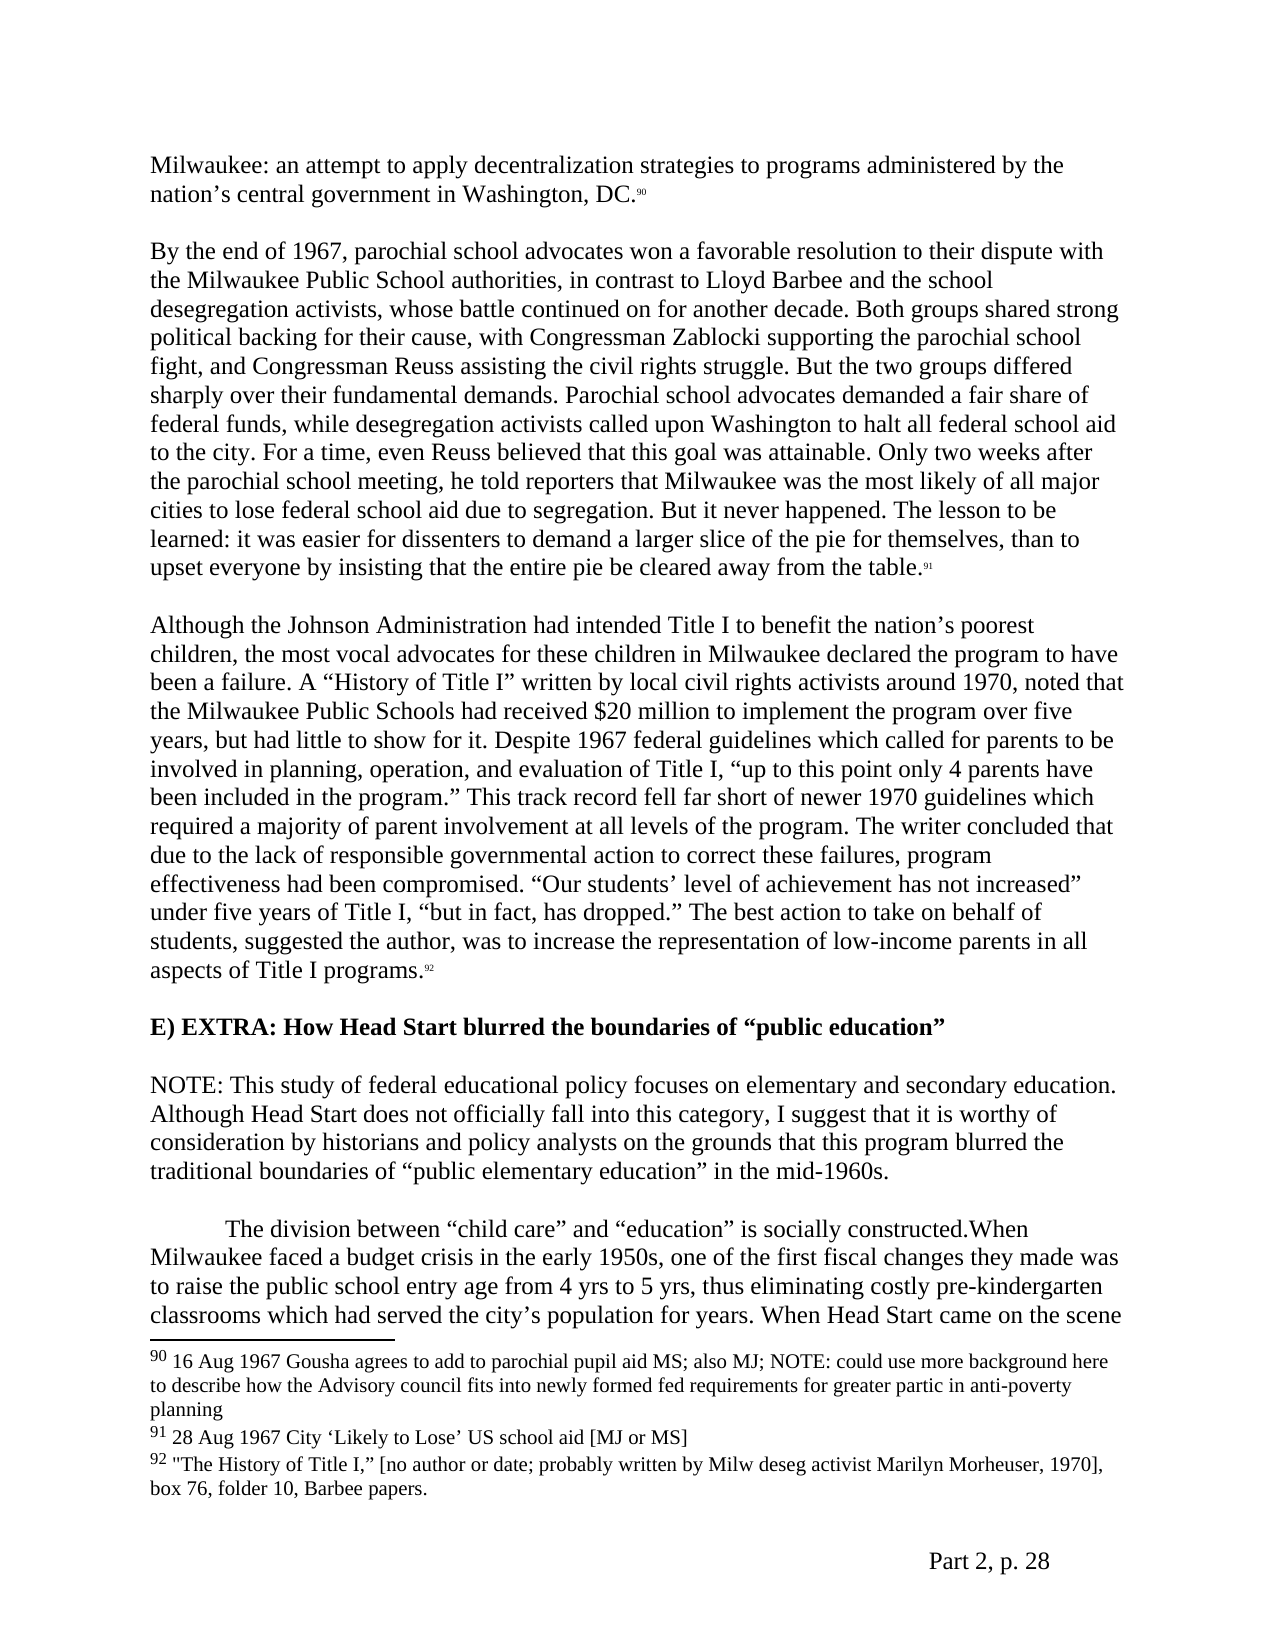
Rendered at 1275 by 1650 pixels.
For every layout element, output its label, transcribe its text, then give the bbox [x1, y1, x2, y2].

text By the end of 1967, parochial school advocates won a favorable resolution to their dispute with the Milwaukee Public School authorities, in contrast to Lloyd Barbee and the school desegregation activists, whose battle continued on for another decade. Both groups shared strong political backing for their cause, with Congressman Zablocki supporting the parochial school fight, and Congressman Reuss assisting the civil rights struggle. But the two groups differed sharply over their fundamental demands. Parochial school advocates demanded a fair share of federal funds, while desegregation activists called upon Washington to halt all federal school aid to the city. For a time, even Reuss believed that this goal was attainable. Only two weeks after the parochial school meeting, he told reporters that Milwaukee was the most likely of all major cities to lose federal school aid due to segregation. But it never happened. The lesson to be learned: it was easier for dissenters to demand a larger slice of the pie for themselves, than to upset everyone by insisting that the entire pie be cleared away from the table. [150, 236, 1125, 581]
text The division between “child care” and “education” is socially constructed.When Milwaukee faced a budget crisis in the early 1950s, one of the first fiscal changes they made was to raise the public school entry age from 4 yrs to 5 yrs, thus eliminating costly pre-kindergarten classrooms which had served the city’s population for years. When Head Start came on the scene [150, 1214, 1125, 1329]
text 16 Aug 1967 Gousha agrees to add to parochial pupil aid MS; also MJ; NOTE: could use more background here to describe how the Advisory council fits into newly formed fed requirements for greater partic in anti-poverty planning [150, 1346, 1125, 1421]
text NOTE: This study of federal educational policy focuses on elementary and secondary education. Although Head Start does not officially fall into this category, I suggest that it is worthy of consideration by historians and policy analysts on the grounds that this program blurred the traditional boundaries of “public elementary education” in the mid-1960s. [150, 1070, 1125, 1185]
text 28 Aug 1967 City ‘Likely to Lose’ US school aid [MJ or MS] [150, 1421, 1125, 1449]
text Although the Johnson Administration had intended Title I to benefit the nation’s poorest children, the most vocal advocates for these children in Milwaukee declared the program to have been a failure. A “History of Title I” written by local civil rights activists around 1970, noted that the Milwaukee Public Schools had received $20 million to implement the program over five years, but had little to show for it. Despite 1967 federal guidelines which called for parents to be involved in planning, operation, and evaluation of Title I, “up to this point only 4 parents have been included in the program.” This track record fell far short of newer 1970 guidelines which required a majority of parent involvement at all levels of the program. The writer concluded that due to the lack of responsible governmental action to correct these failures, program effectiveness had been compromised. “Our students’ level of achievement has not increased” under five years of Title I, “but in fact, has dropped.” The best action to take on behalf of students, suggested the author, was to increase the representation of low-income parents in all aspects of Title I programs. [150, 610, 1125, 984]
text E) EXTRA: How Head Start blurred the boundaries of “public education” [150, 1012, 1125, 1041]
text "The History of Title I,” [no author or date; probably written by Milw deseg activist Marilyn Morheuser, 1970], box 76, folder 10, Barbee papers. [150, 1449, 1125, 1500]
text Milwaukee: an attempt to apply decentralization strategies to programs administered by the nation’s central government in Washington, DC. [150, 150, 1125, 207]
